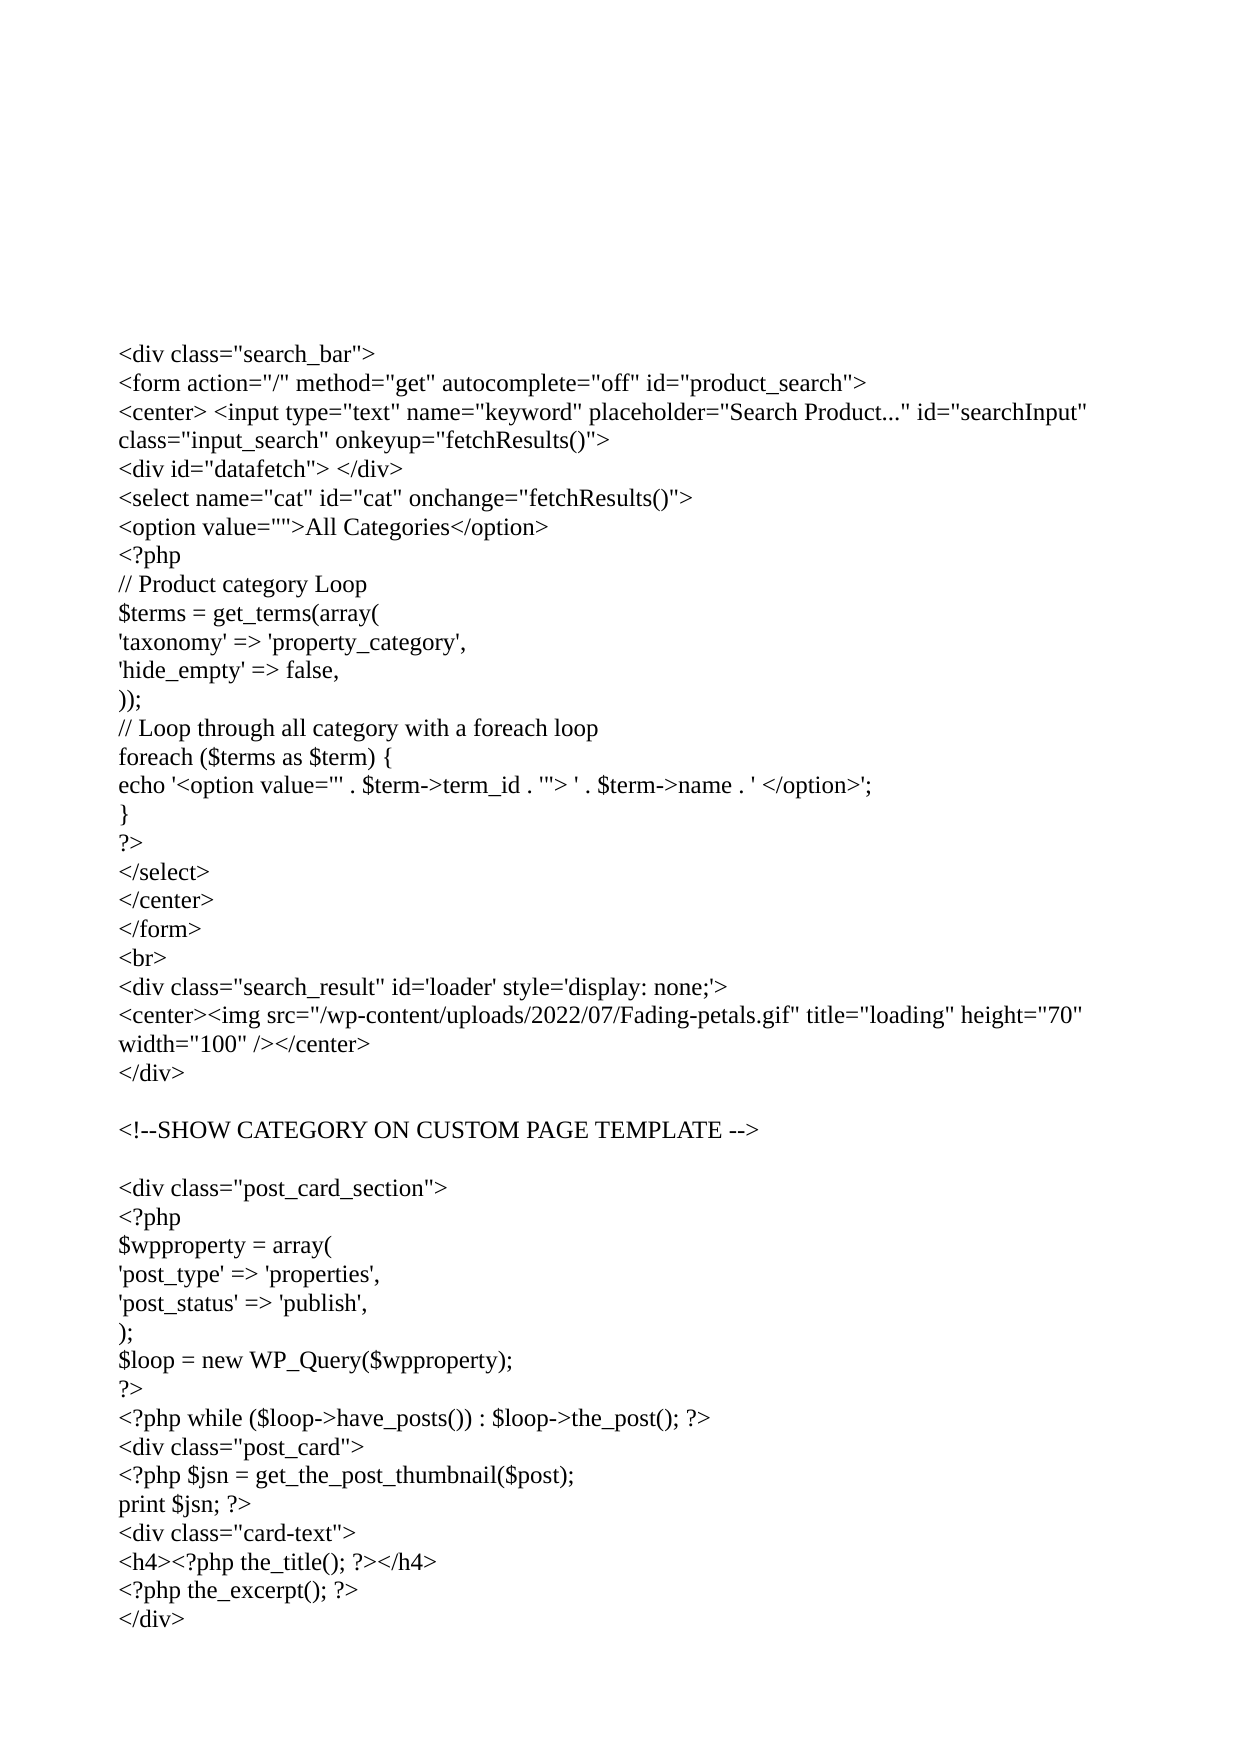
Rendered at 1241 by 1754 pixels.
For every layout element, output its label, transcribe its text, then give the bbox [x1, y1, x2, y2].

text <?php [118, 1202, 1122, 1231]
text echo '<option value="' . $term->term_id . '"> ' . $term->name . ' </option>'; [118, 771, 1122, 799]
text <option value="">All Categories</option> [118, 512, 1122, 541]
text print $jsn; ?> [118, 1489, 1122, 1518]
text <div class="card-text"> [118, 1518, 1122, 1547]
text <div class="post_card"> [118, 1432, 1122, 1461]
text ); [118, 1317, 1122, 1346]
text <div class="search_result" id='loader' style='display: none;'> [118, 972, 1122, 1001]
text 'post_status' => 'publish', [118, 1288, 1122, 1317]
text <br> [118, 943, 1122, 972]
text foreach ($terms as $term) { [118, 742, 1122, 771]
text // Loop through all category with a foreach loop [118, 713, 1122, 742]
text <select name="cat" id="cat" onchange="fetchResults()"> [118, 483, 1122, 512]
text <?php while ($loop->have_posts()) : $loop->the_post(); ?> [118, 1403, 1122, 1432]
text <!--SHOW CATEGORY ON CUSTOM PAGE TEMPLATE --> [118, 1116, 1122, 1144]
text </div> [118, 1604, 1122, 1633]
text } [118, 799, 1122, 828]
text $terms = get_terms(array( [118, 598, 1122, 627]
text // Product category Loop [118, 569, 1122, 598]
text <center> <input type="text" name="keyword" placeholder="Search Product..." id="searchInput" class="input_search" onkeyup="fetchResults()"> [118, 397, 1122, 454]
text ?> [118, 828, 1122, 857]
text <?php $jsn = get_the_post_thumbnail($post); [118, 1461, 1122, 1489]
text <div class="search_bar"> [118, 339, 1122, 368]
text <div id="datafetch"> </div> [118, 454, 1122, 483]
text </select> [118, 857, 1122, 886]
text <form action="/" method="get" autocomplete="off" id="product_search"> [118, 368, 1122, 397]
text ?> [118, 1374, 1122, 1403]
text $wpproperty = array( [118, 1231, 1122, 1259]
text <?php the_excerpt(); ?> [118, 1576, 1122, 1604]
text 'post_type' => 'properties', [118, 1259, 1122, 1288]
text 'hide_empty' => false, [118, 656, 1122, 684]
text 'taxonomy' => 'property_category', [118, 627, 1122, 656]
text <?php [118, 541, 1122, 569]
text </form> [118, 914, 1122, 943]
text </div> [118, 1058, 1122, 1087]
text $loop = new WP_Query($wpproperty); [118, 1346, 1122, 1374]
text )); [118, 684, 1122, 713]
text <h4><?php the_title(); ?></h4> [118, 1547, 1122, 1576]
text <div class="post_card_section"> [118, 1173, 1122, 1202]
text </center> [118, 886, 1122, 914]
text <center><img src="/wp-content/uploads/2022/07/Fading-petals.gif" title="loading" height="70" width="100" /></center> [118, 1001, 1122, 1058]
